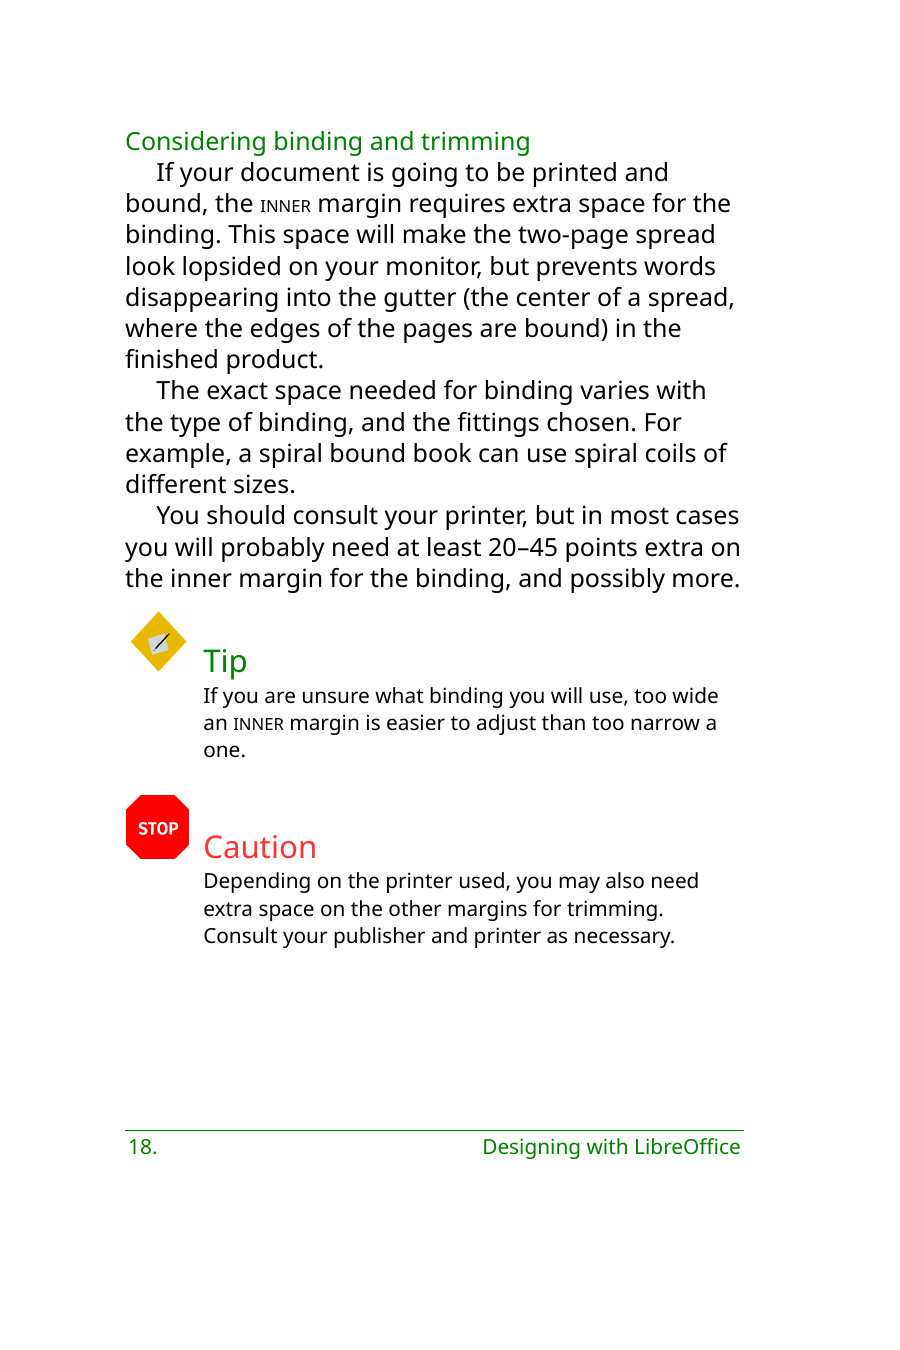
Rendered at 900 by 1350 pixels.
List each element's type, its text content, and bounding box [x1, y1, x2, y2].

picture [126, 610, 189, 673]
subtitle Considering binding and trimming [125, 125, 744, 156]
text The exact space needed for binding varies with the type of binding, and the fittings chosen. For example, a spiral bound book can use spiral coils of different sizes. [125, 375, 744, 500]
text If you are unsure what binding you will use, too wide an inner margin is easier to adjust than too narrow a one. [203, 682, 744, 763]
text If your document is going to be printed and bound, the inner margin requires extra space for the binding. This space will make the two-page spread look lopsided on your monitor, but prevents words disappearing into the gutter (the center of a spread, where the edges of the pages are bound) in the finished product. [125, 156, 744, 375]
picture [126, 795, 189, 859]
list Tip [125, 609, 744, 682]
text You should consult your printer, but in most cases you will probably need at least 20–45 points extra on the inner margin for the binding, and possibly more. [125, 500, 744, 594]
text Depending on the printer used, you may also need extra space on the other margins for trimming. Consult your publisher and printer as necessary. [203, 867, 744, 948]
list Caution [125, 794, 744, 867]
